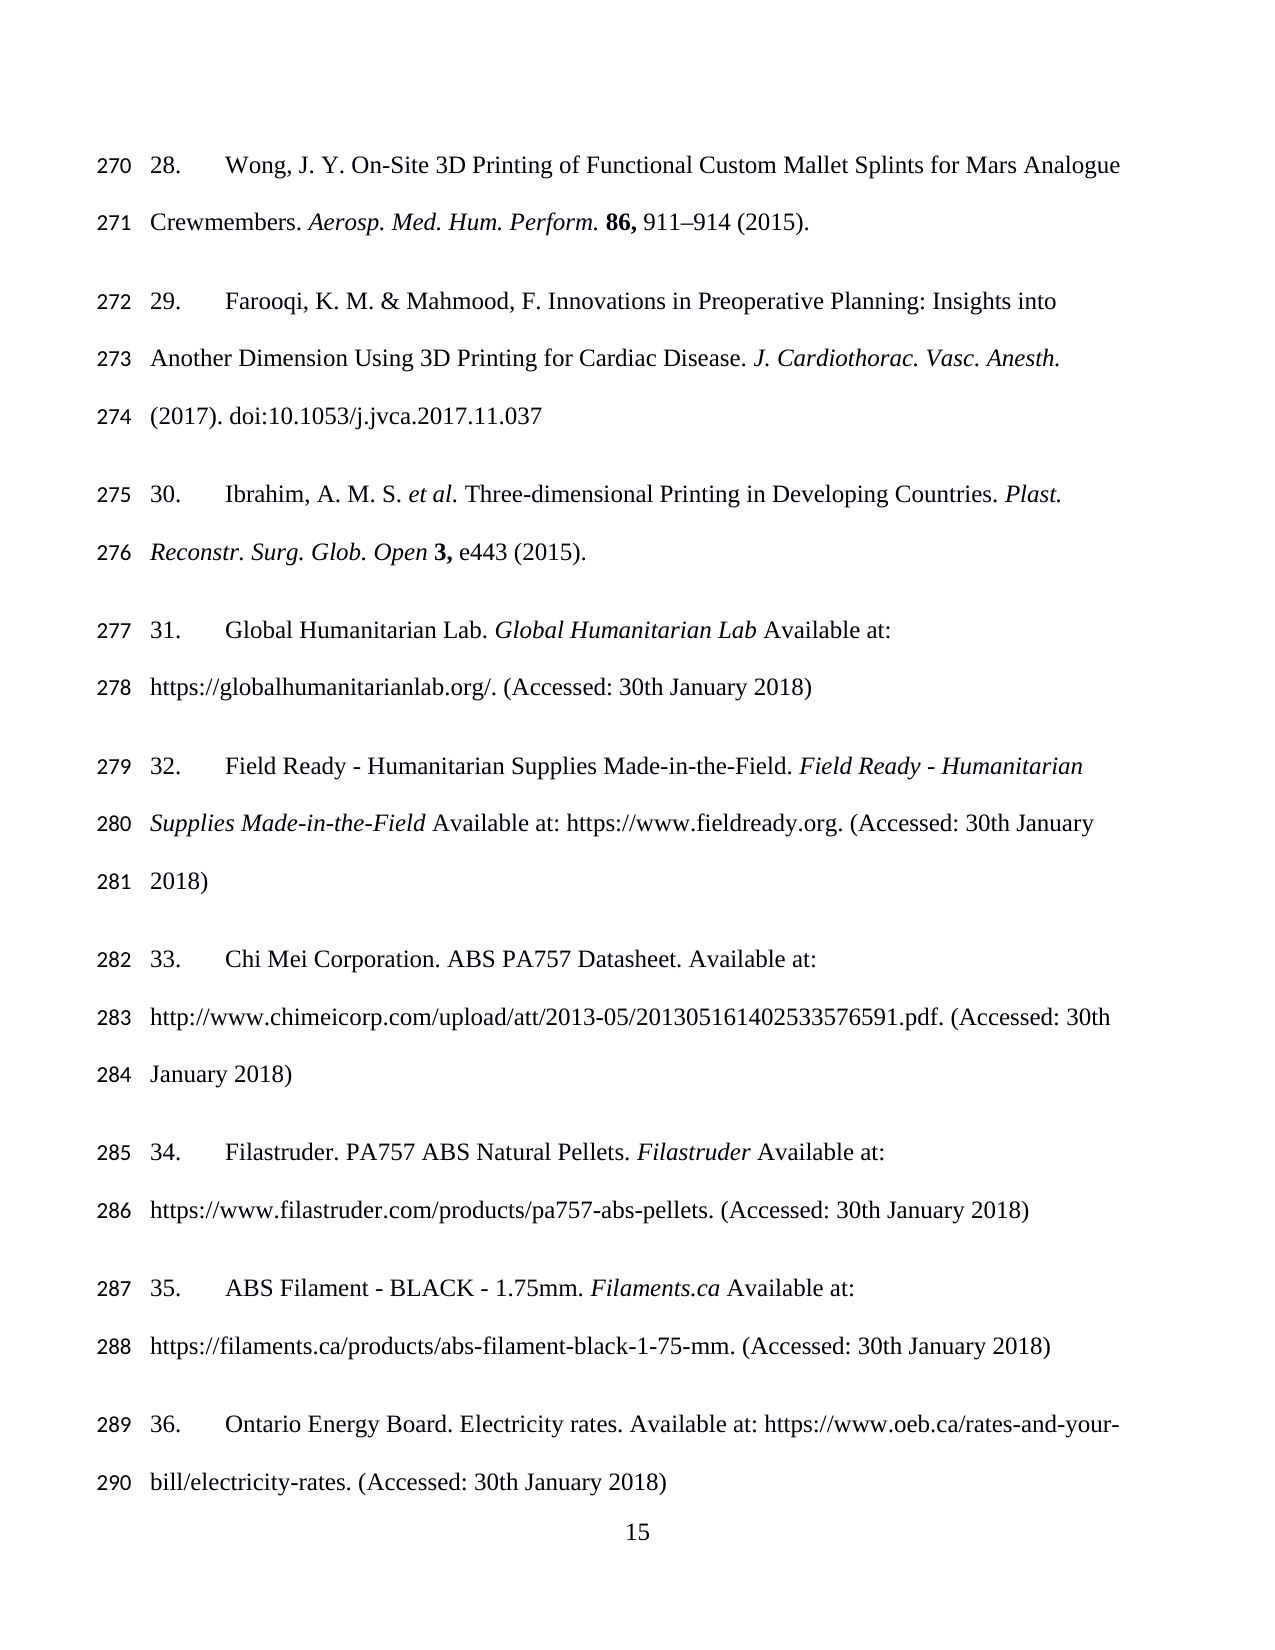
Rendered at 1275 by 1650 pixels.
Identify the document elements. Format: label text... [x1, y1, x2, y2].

text 31. Global Humanitarian Lab. Global Humanitarian Lab Available at: https://globalhumanitarianlab.org/. (Accessed: 30th January 2018) [150, 615, 1125, 701]
text 34. Filastruder. PA757 ABS Natural Pellets. Filastruder Available at: https://www.filastruder.com/products/pa757-abs-pellets. (Accessed: 30th January 2018) [150, 1137, 1125, 1224]
text 30. Ibrahim, A. M. S. et al. Three-dimensional Printing in Developing Countries. Plast. Reconstr. Surg. Glob. Open 3, e443 (2015). [150, 479, 1125, 565]
text 29. Farooqi, K. M. & Mahmood, F. Innovations in Preoperative Planning: Insights into Another Dimension Using 3D Printing for Cardiac Disease. J. Cardiothorac. Vasc. Anesth. (2017). doi:10.1053/j.jvca.2017.11.037 [150, 286, 1125, 429]
text 28. Wong, J. Y. On-Site 3D Printing of Functional Custom Mallet Splints for Mars Analogue Crewmembers. Aerosp. Med. Hum. Perform. 86, 911–914 (2015). [150, 150, 1125, 236]
text 32. Field Ready - Humanitarian Supplies Made-in-the-Field. Field Ready - Humanitarian Supplies Made-in-the-Field Available at: https://www.fieldready.org. (Accessed: 30th January 2018) [150, 751, 1125, 894]
text 36. Ontario Energy Board. Electricity rates. Available at: https://www.oeb.ca/rates-and-your-bill/electricity-rates. (Accessed: 30th January 2018) [150, 1409, 1125, 1495]
text 33. Chi Mei Corporation. ABS PA757 Datasheet. Available at: http://www.chimeicorp.com/upload/att/2013-05/201305161402533576591.pdf. (Accessed: 30th January 2018) [150, 944, 1125, 1088]
text 35. ABS Filament - BLACK - 1.75mm. Filaments.ca Available at: https://filaments.ca/products/abs-filament-black-1-75-mm. (Accessed: 30th January 2018) [150, 1273, 1125, 1359]
